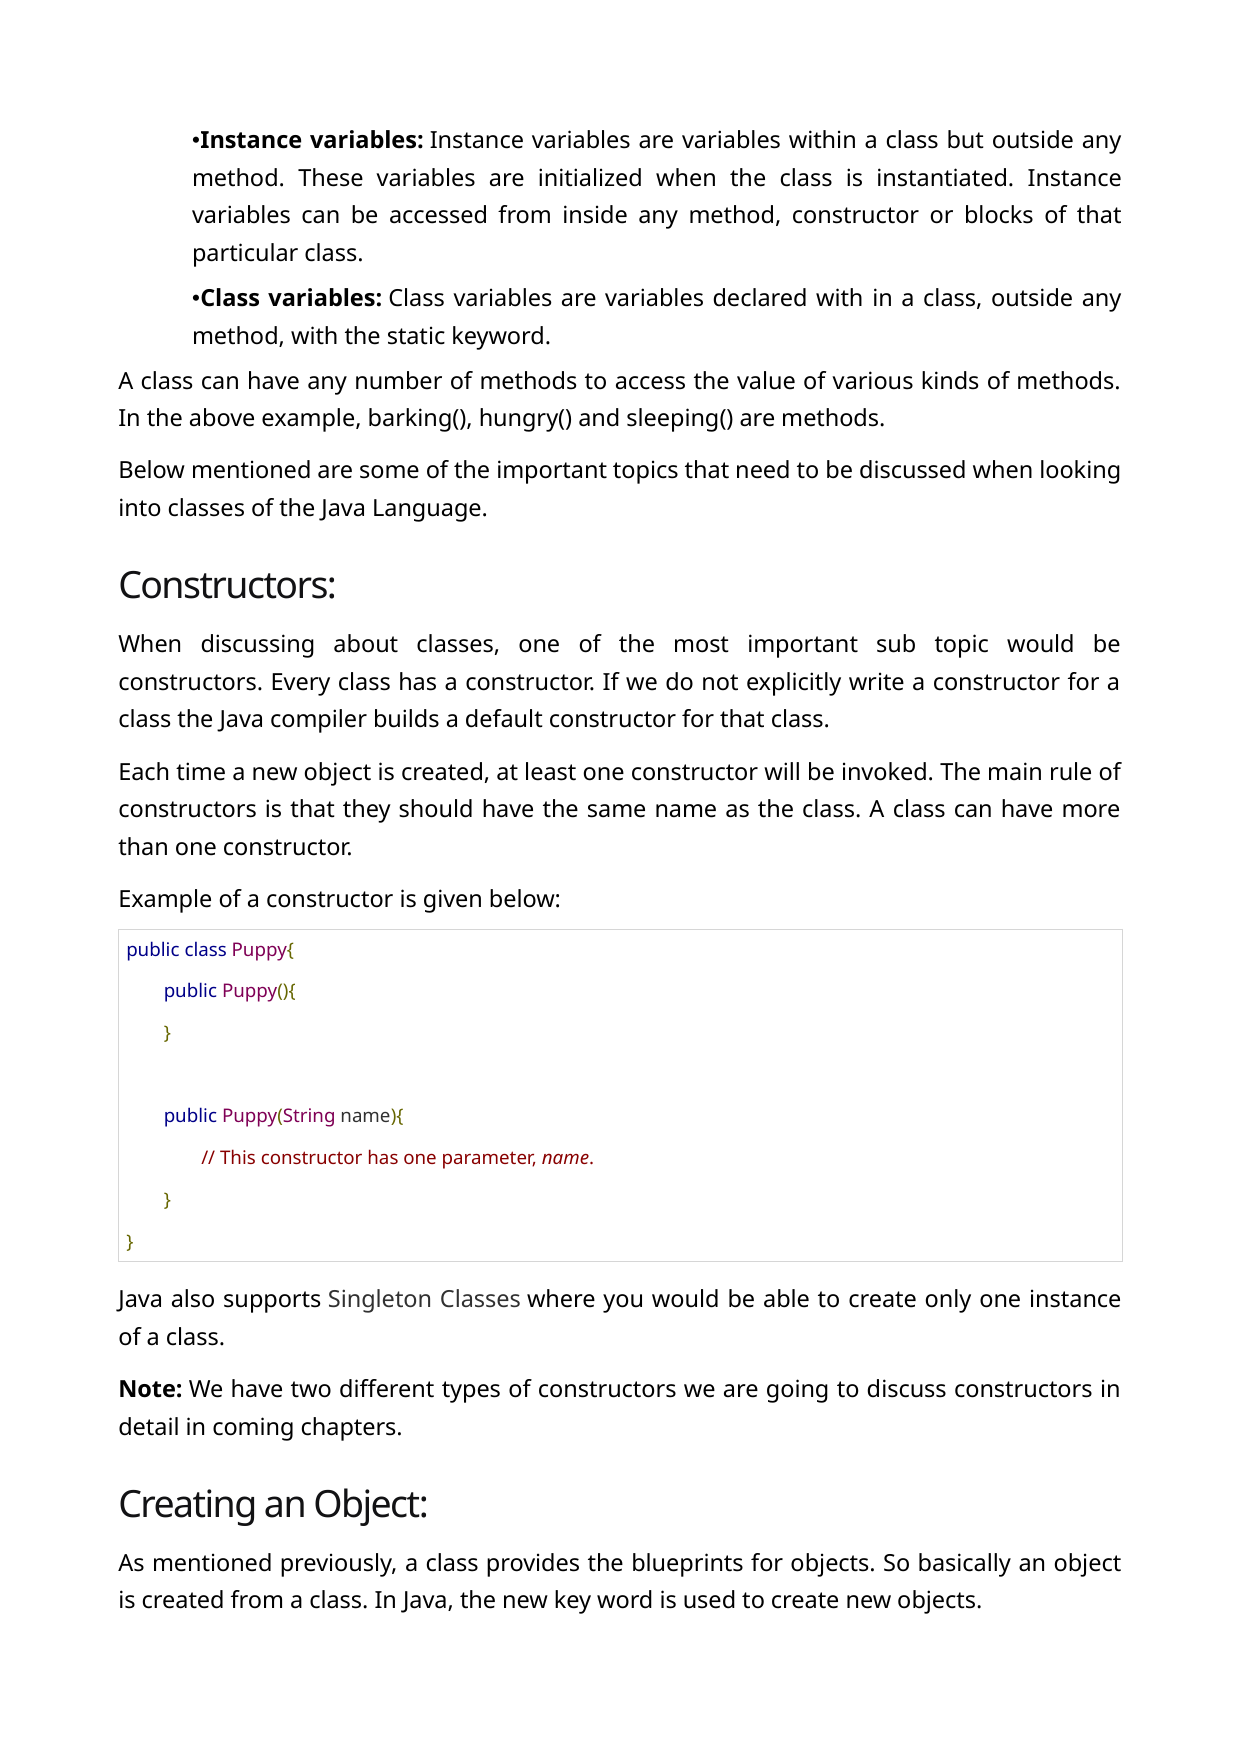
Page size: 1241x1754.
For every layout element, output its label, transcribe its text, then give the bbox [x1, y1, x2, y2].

text Java also supports Singleton Classes where you would be able to create only one instance of a class. [118, 1277, 1122, 1352]
list Instance variables: Instance variables are variables within a class but outside any method. These variables are initialized when the class is instantiated. Instance variables can be accessed from inside any method, constructor or blocks of that particular class. [118, 118, 1122, 268]
text Example of a constructor is given below: [118, 876, 1122, 914]
text Each time a new object is created, at least one constructor will be invoked. The main rule of constructors is that they should have the same name as the class. A class can have more than one constructor. [118, 749, 1122, 862]
text } [119, 1220, 1122, 1261]
text As mentioned previously, a class provides the blueprints for objects. So basically an object is created from a class. In Java, the new key word is used to create new objects. [118, 1541, 1122, 1616]
subtitle Creating an Object: [118, 1477, 1122, 1528]
text A class can have any number of methods to access the value of various kinds of methods. In the above example, barking(), hungry() and sleeping() are methods. [118, 359, 1122, 434]
text When discussing about classes, one of the most important sub topic would be constructors. Every class has a constructor. If we do not explicitly write a constructor for a class the Java compiler builds a default constructor for that class. [118, 622, 1122, 735]
text } [119, 1178, 1122, 1212]
subtitle Constructors: [118, 559, 1122, 610]
text Below mentioned are some of the important topics that need to be discussed when looking into classes of the Java Language. [118, 448, 1122, 523]
text public Puppy(String name){ [119, 1094, 1122, 1128]
text public Puppy(){ [119, 970, 1122, 1004]
text } [119, 1012, 1122, 1046]
text public class Puppy{ [119, 930, 1122, 962]
list Class variables: Class variables are variables declared with in a class, outside any method, with the static keyword. [118, 276, 1122, 351]
text Note: We have two different types of constructors we are going to discuss constructors in detail in coming chapters. [118, 1367, 1122, 1442]
text // This constructor has one parameter, name. [119, 1136, 1122, 1171]
